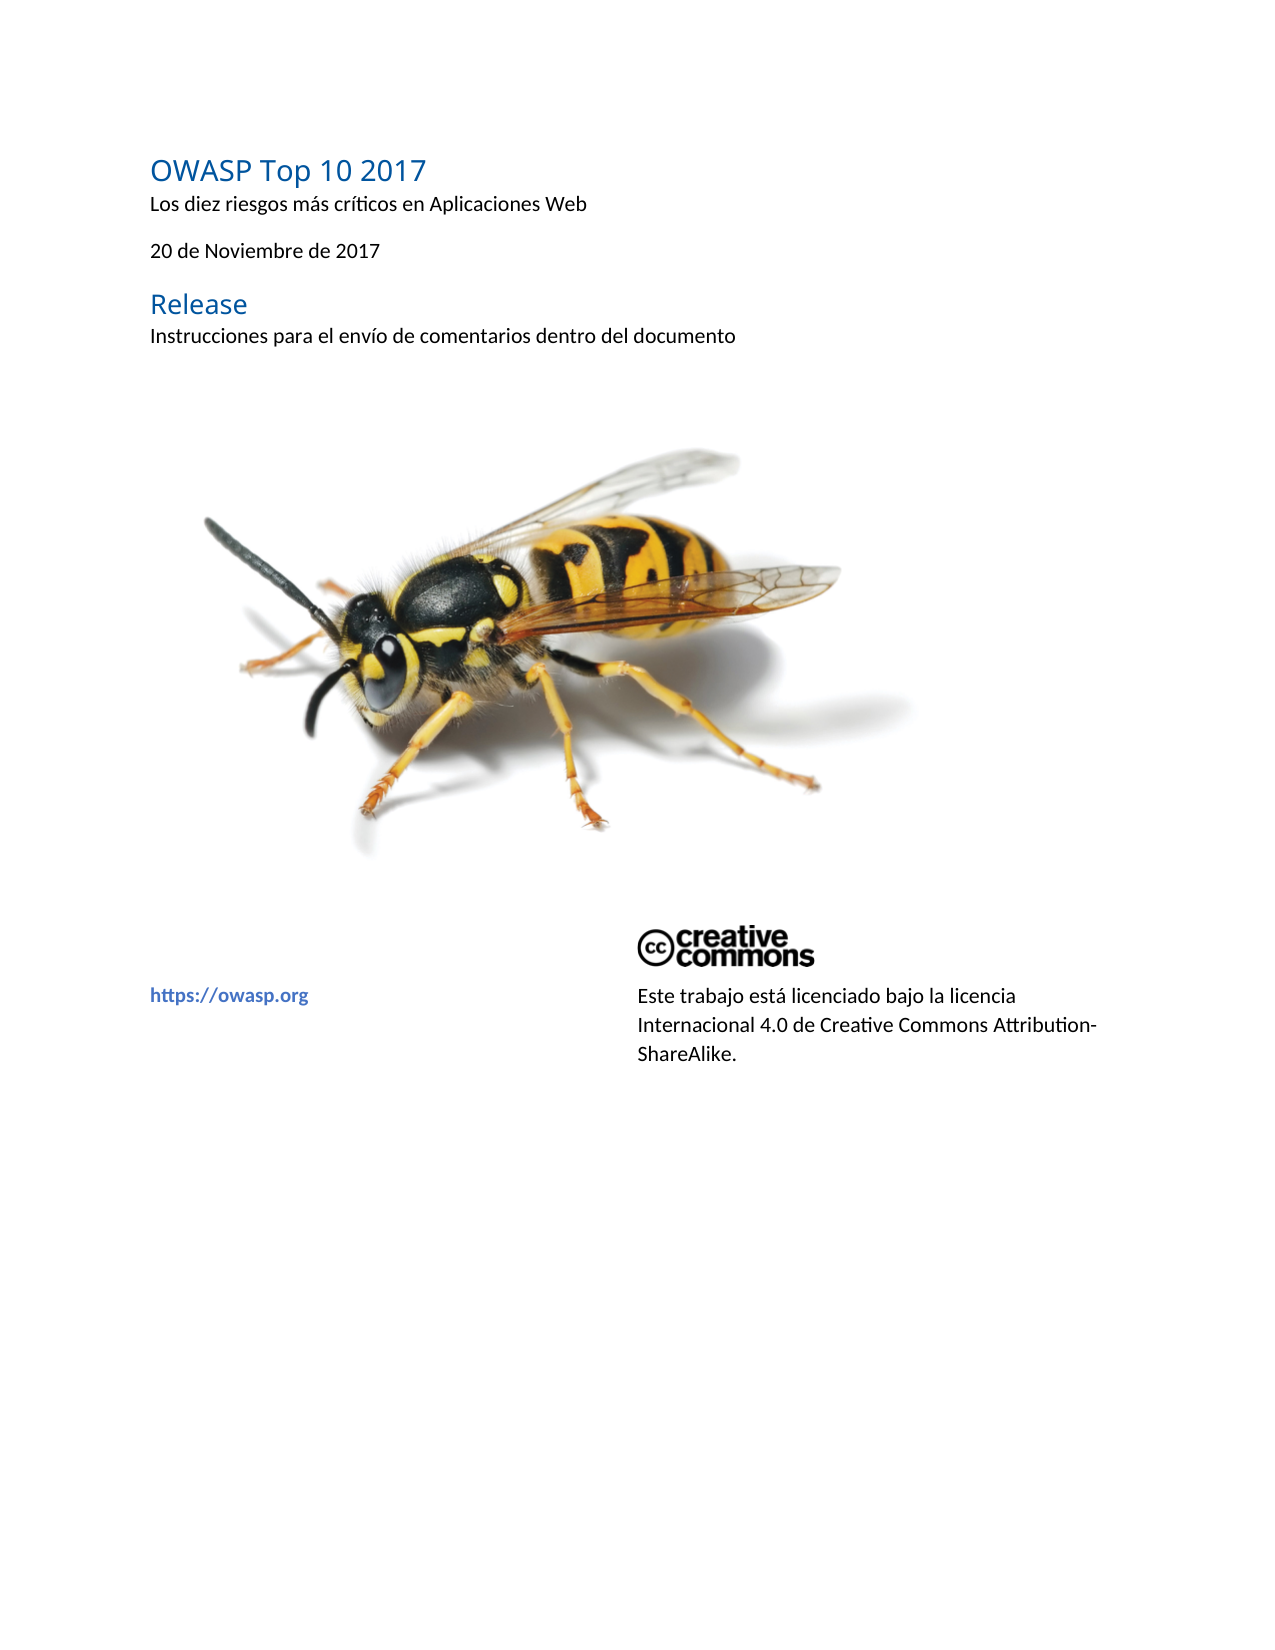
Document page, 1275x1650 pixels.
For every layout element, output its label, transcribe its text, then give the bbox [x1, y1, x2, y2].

picture [637, 925, 815, 967]
subtitle Release [150, 286, 1125, 323]
table_cell https://owasp.org [150, 982, 637, 1082]
picture [150, 370, 951, 904]
table_header [638, 925, 1125, 982]
text 20 de Noviembre de 2017 [150, 238, 1125, 264]
text Los diez riesgos más críticos en Aplicaciones Web [150, 190, 1125, 216]
table_header [150, 925, 637, 982]
subtitle OWASP Top 10 2017 [150, 150, 1125, 190]
table_cell Este trabajo está licenciado bajo la licencia Internacional 4.0 de Creative Commons Attribution-ShareAlike. [638, 982, 1125, 1082]
text Instrucciones para el envío de comentarios dentro del documento [150, 323, 1125, 349]
